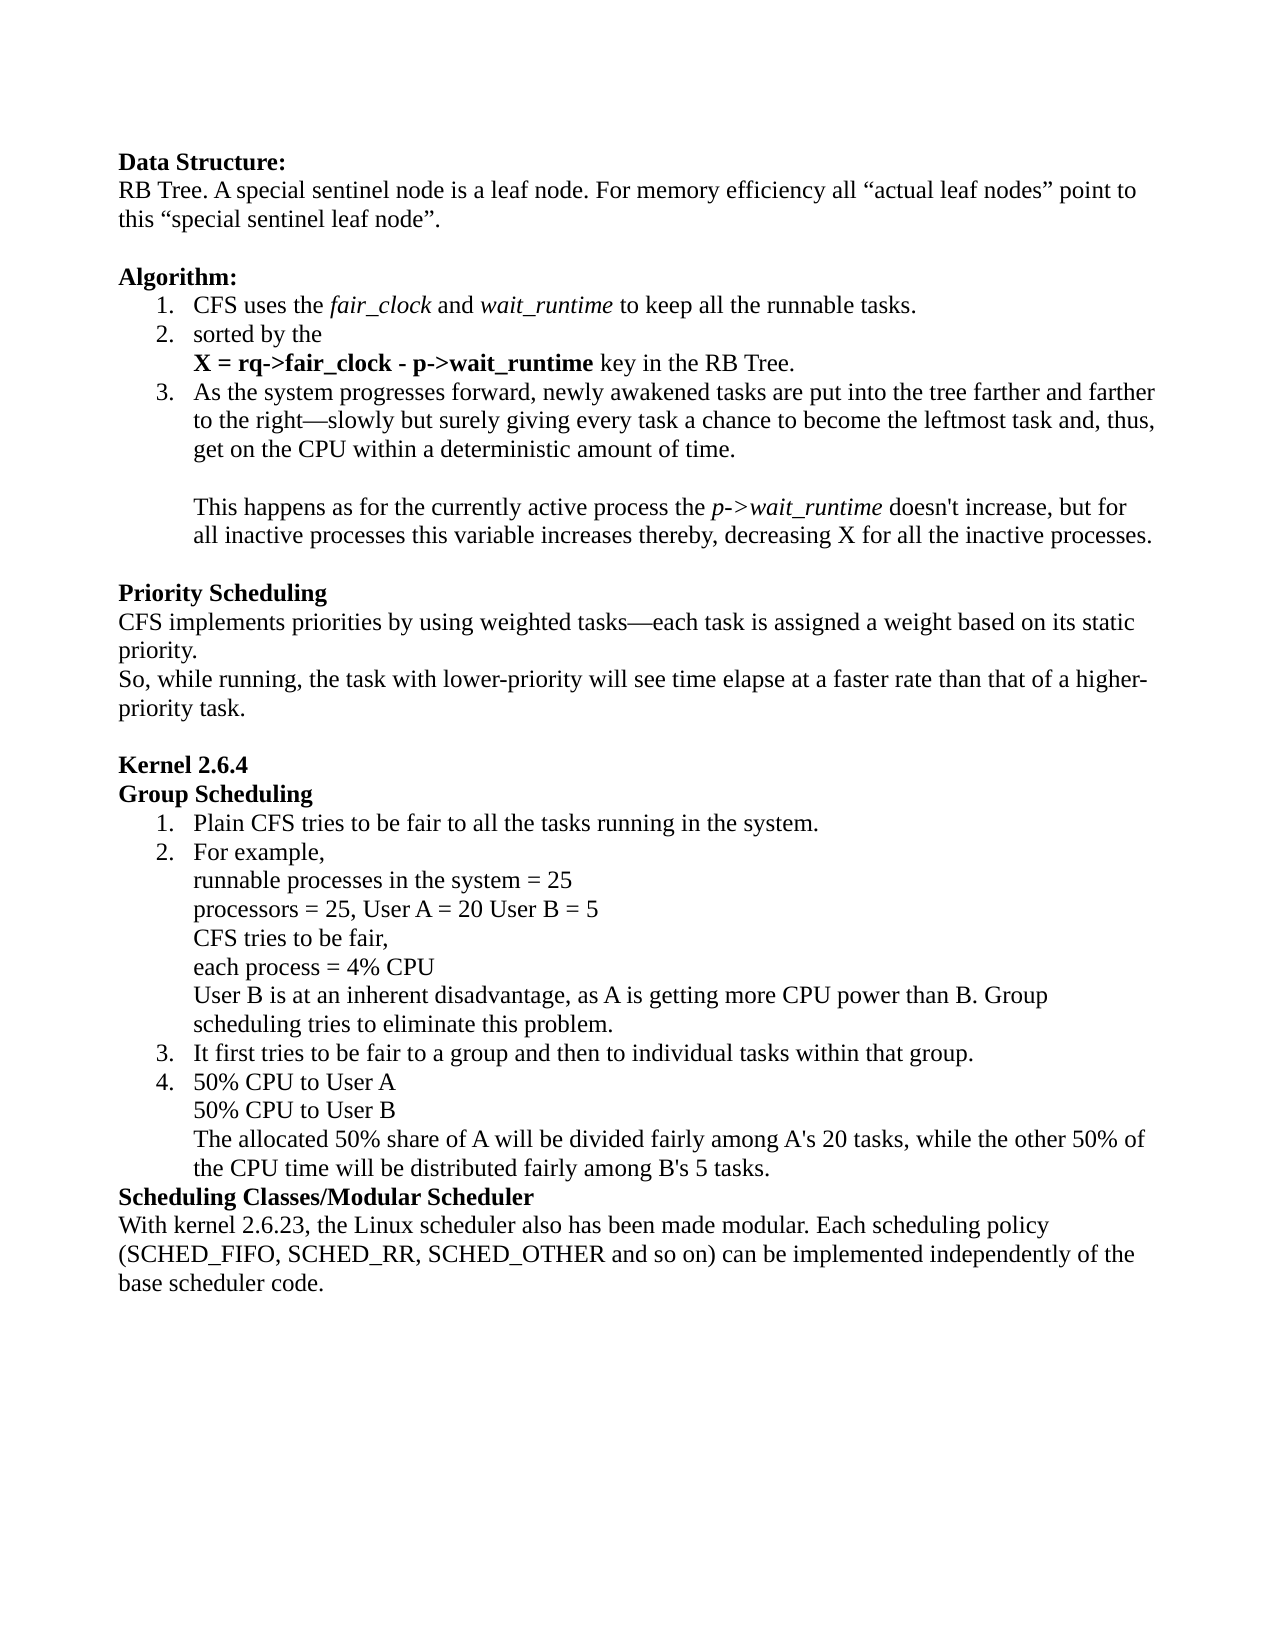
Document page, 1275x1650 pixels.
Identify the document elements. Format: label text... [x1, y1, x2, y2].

text With kernel 2.6.23, the Linux scheduler also has been made modular. Each scheduling policy (SCHED_FIFO, SCHED_RR, SCHED_OTHER and so on) can be implemented independently of the base scheduler code. [118, 1211, 1157, 1297]
list Plain CFS tries to be fair to all the tasks running in the system. [156, 808, 1157, 837]
text RB Tree. A special sentinel node is a leaf node. For memory efficiency all “actual leaf nodes” point to this “special sentinel leaf node”. [118, 176, 1157, 233]
list sorted by the X = rq->fair_clock - p->wait_runtime key in the RB Tree. [156, 319, 1157, 377]
text CFS implements priorities by using weighted tasks—each task is assigned a weight based on its static priority. So, while running, the task with lower-priority will see time elapse at a faster rate than that of a higher-priority task. Kernel 2.6.4 Group Scheduling [118, 607, 1157, 808]
list As the system progresses forward, newly awakened tasks are put into the tree farther and farther to the right—slowly but surely giving every task a chance to become the leftmost task and, thus, get on the CPU within a deterministic amount of time. This happens as for the currently active process the p->wait_runtime doesn't increase, but for all inactive processes this variable increases thereby, decreasing X for all the inactive processes. [156, 377, 1157, 578]
text Priority Scheduling [118, 578, 1157, 607]
list 50% CPU to User A 50% CPU to User B The allocated 50% share of A will be divided fairly among A's 20 tasks, while the other 50% of the CPU time will be distributed fairly among B's 5 tasks. [156, 1067, 1157, 1182]
list CFS uses the fair_clock and wait_runtime to keep all the runnable tasks. [156, 291, 1157, 319]
list It first tries to be fair to a group and then to individual tasks within that group. [156, 1038, 1157, 1067]
list For example, runnable processes in the system = 25 processors = 25, User A = 20 User B = 5 CFS tries to be fair, each process = 4% CPU User B is at an inherent disadvantage, as A is getting more CPU power than B. Group scheduling tries to eliminate this problem. [156, 837, 1157, 1038]
text Scheduling Classes/Modular Scheduler [118, 1182, 1157, 1211]
text Algorithm: [118, 262, 1157, 291]
text Data Structure: [118, 147, 1157, 176]
